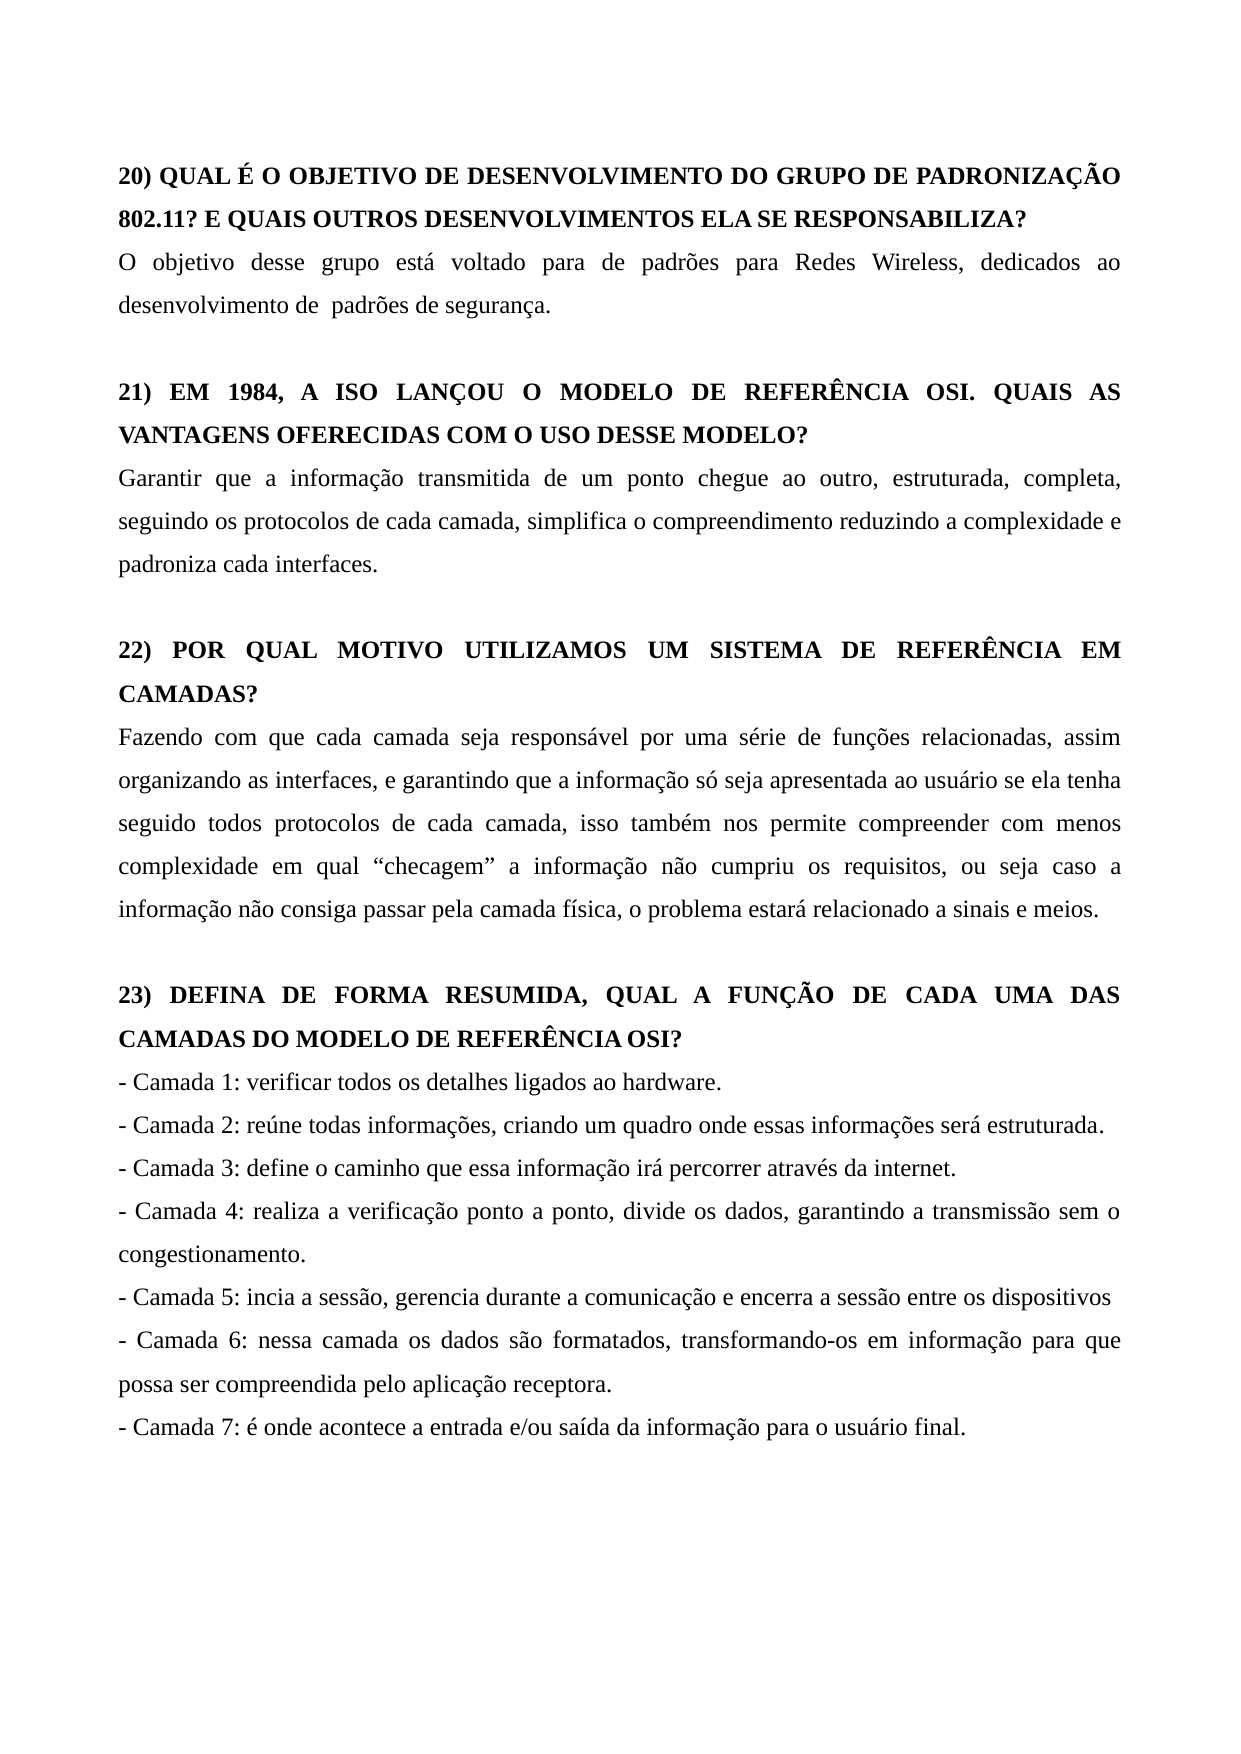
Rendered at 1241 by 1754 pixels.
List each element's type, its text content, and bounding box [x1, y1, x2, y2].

text Fazendo com que cada camada seja responsável por uma série de funções relacionadas, assim organizando as interfaces, e garantindo que a informação só seja apresentada ao usuário se ela tenha seguido todos protocolos de cada camada, isso também nos permite compreender com menos complexidade em qual “checagem” a informação não cumpriu os requisitos, ou seja caso a informação não consiga passar pela camada física, o problema estará relacionado a sinais e meios. [118, 722, 1122, 923]
text - Camada 1: verificar todos os detalhes ligados ao hardware. [118, 1067, 1122, 1096]
text 22) POR QUAL MOTIVO UTILIZAMOS UM SISTEMA DE REFERÊNCIA EM CAMADAS? [118, 636, 1122, 707]
text - Camada 7: é onde acontece a entrada e/ou saída da informação para o usuário final. [118, 1412, 1122, 1441]
text 21) EM 1984, A ISO LANÇOU O MODELO DE REFERÊNCIA OSI. QUAIS AS VANTAGENS OFERECIDAS COM O USO DESSE MODELO? [118, 377, 1122, 449]
text - Camada 4: realiza a verificação ponto a ponto, divide os dados, garantindo a transmissão sem o congestionamento. [118, 1196, 1122, 1268]
text Garantir que a informação transmitida de um ponto chegue ao outro, estruturada, completa, seguindo os protocolos de cada camada, simplifica o compreendimento reduzindo a complexidade e padroniza cada interfaces. [118, 463, 1122, 578]
text 20) QUAL É O OBJETIVO DE DESENVOLVIMENTO DO GRUPO DE PADRONIZAÇÃO 802.11? E QUAIS OUTROS DESENVOLVIMENTOS ELA SE RESPONSABILIZA? [118, 161, 1122, 233]
text O objetivo desse grupo está voltado para de padrões para Redes Wireless, dedicados ao desenvolvimento de padrões de segurança. [118, 247, 1122, 319]
text - Camada 6: nessa camada os dados são formatados, transformando-os em informação para que possa ser compreendida pelo aplicação receptora. [118, 1326, 1122, 1397]
text - Camada 3: define o caminho que essa informação irá percorrer através da internet. [118, 1153, 1122, 1182]
text 23) DEFINA DE FORMA RESUMIDA, QUAL A FUNÇÃO DE CADA UMA DAS CAMADAS DO MODELO DE REFERÊNCIA OSI? [118, 981, 1122, 1052]
text - Camada 5: incia a sessão, gerencia durante a comunicação e encerra a sessão entre os dispositivos [118, 1282, 1122, 1311]
text - Camada 2: reúne todas informações, criando um quadro onde essas informações será estruturada. [118, 1110, 1122, 1139]
